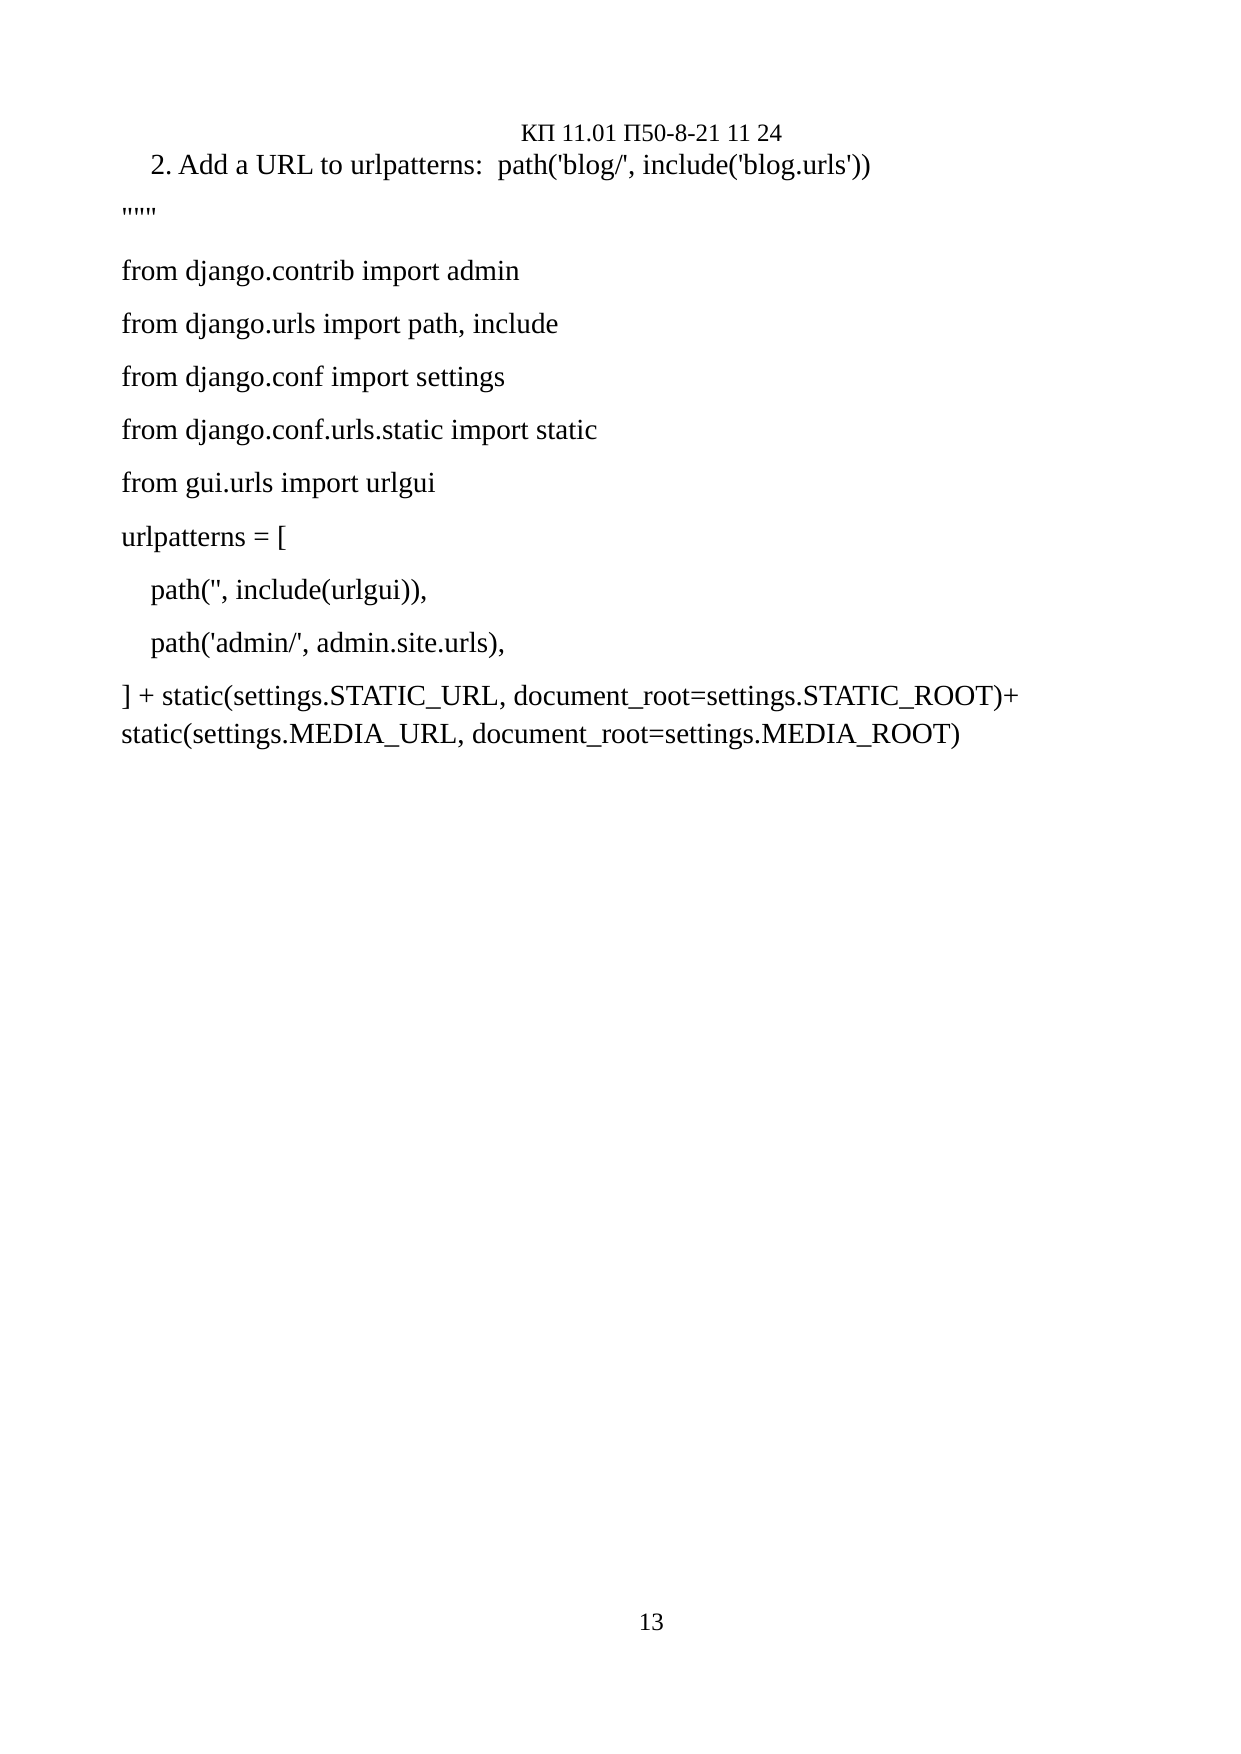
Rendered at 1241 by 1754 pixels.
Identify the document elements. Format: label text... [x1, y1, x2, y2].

text from gui.urls import urlgui [121, 466, 1181, 499]
text urlpatterns = [ [121, 519, 1181, 552]
text path('', include(urlgui)), [121, 572, 1181, 605]
text ] + static(settings.STATIC_URL, document_root=settings.STATIC_ROOT)+ static(settings.MEDIA_URL, document_root=settings.MEDIA_ROOT) [121, 678, 1181, 750]
text 2. Add a URL to urlpatterns: path('blog/', include('blog.urls')) [121, 147, 1181, 180]
text from django.urls import path, include [121, 306, 1181, 340]
text from django.conf.urls.static import static [121, 412, 1181, 446]
text from django.conf import settings [121, 359, 1181, 393]
text """ [121, 200, 1181, 233]
text from django.contrib import admin [121, 253, 1181, 287]
text path('admin/', admin.site.urls), [121, 625, 1181, 658]
